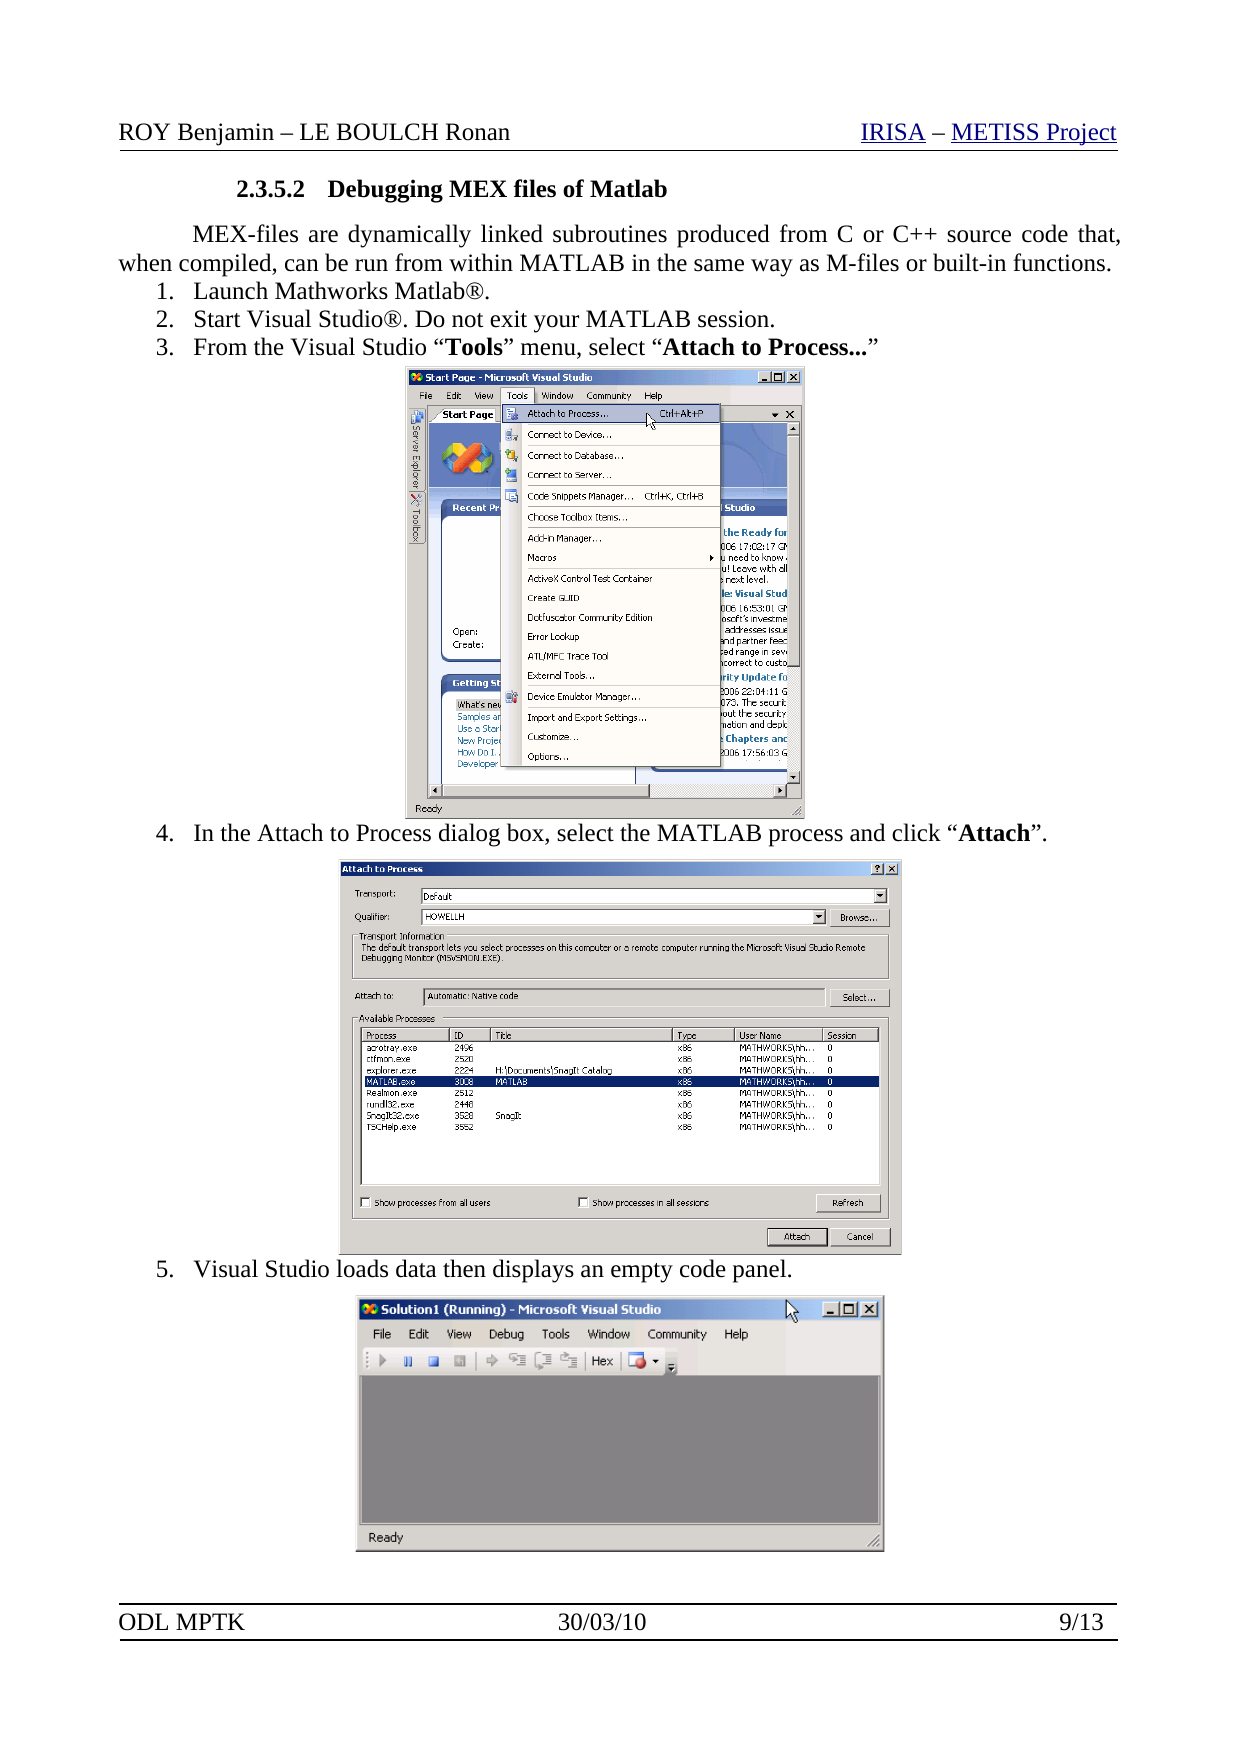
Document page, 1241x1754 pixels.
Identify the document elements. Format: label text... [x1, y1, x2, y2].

text MEX-files are dynamically linked subroutines produced from C or C++ source code that, when compiled, can be run from within MATLAB in the same way as M-files or built-in functions. [118, 216, 1122, 277]
list In the Attach to Process dialog box, select the MATLAB process and click “Attach”. [156, 360, 1122, 847]
list Start Visual Studio®. Do not exit your MATLAB session. [156, 305, 1122, 333]
list Visual Studio loads data then displays an empty code panel. [156, 847, 1122, 1283]
picture [355, 1295, 885, 1552]
picture [338, 859, 902, 1255]
picture [405, 366, 805, 819]
subtitle Debugging MEX files of Matlab [118, 175, 1122, 203]
list From the Visual Studio “Tools” menu, select “Attach to Process...” [156, 333, 1122, 360]
list Launch Mathworks Matlab®. [156, 277, 1122, 305]
